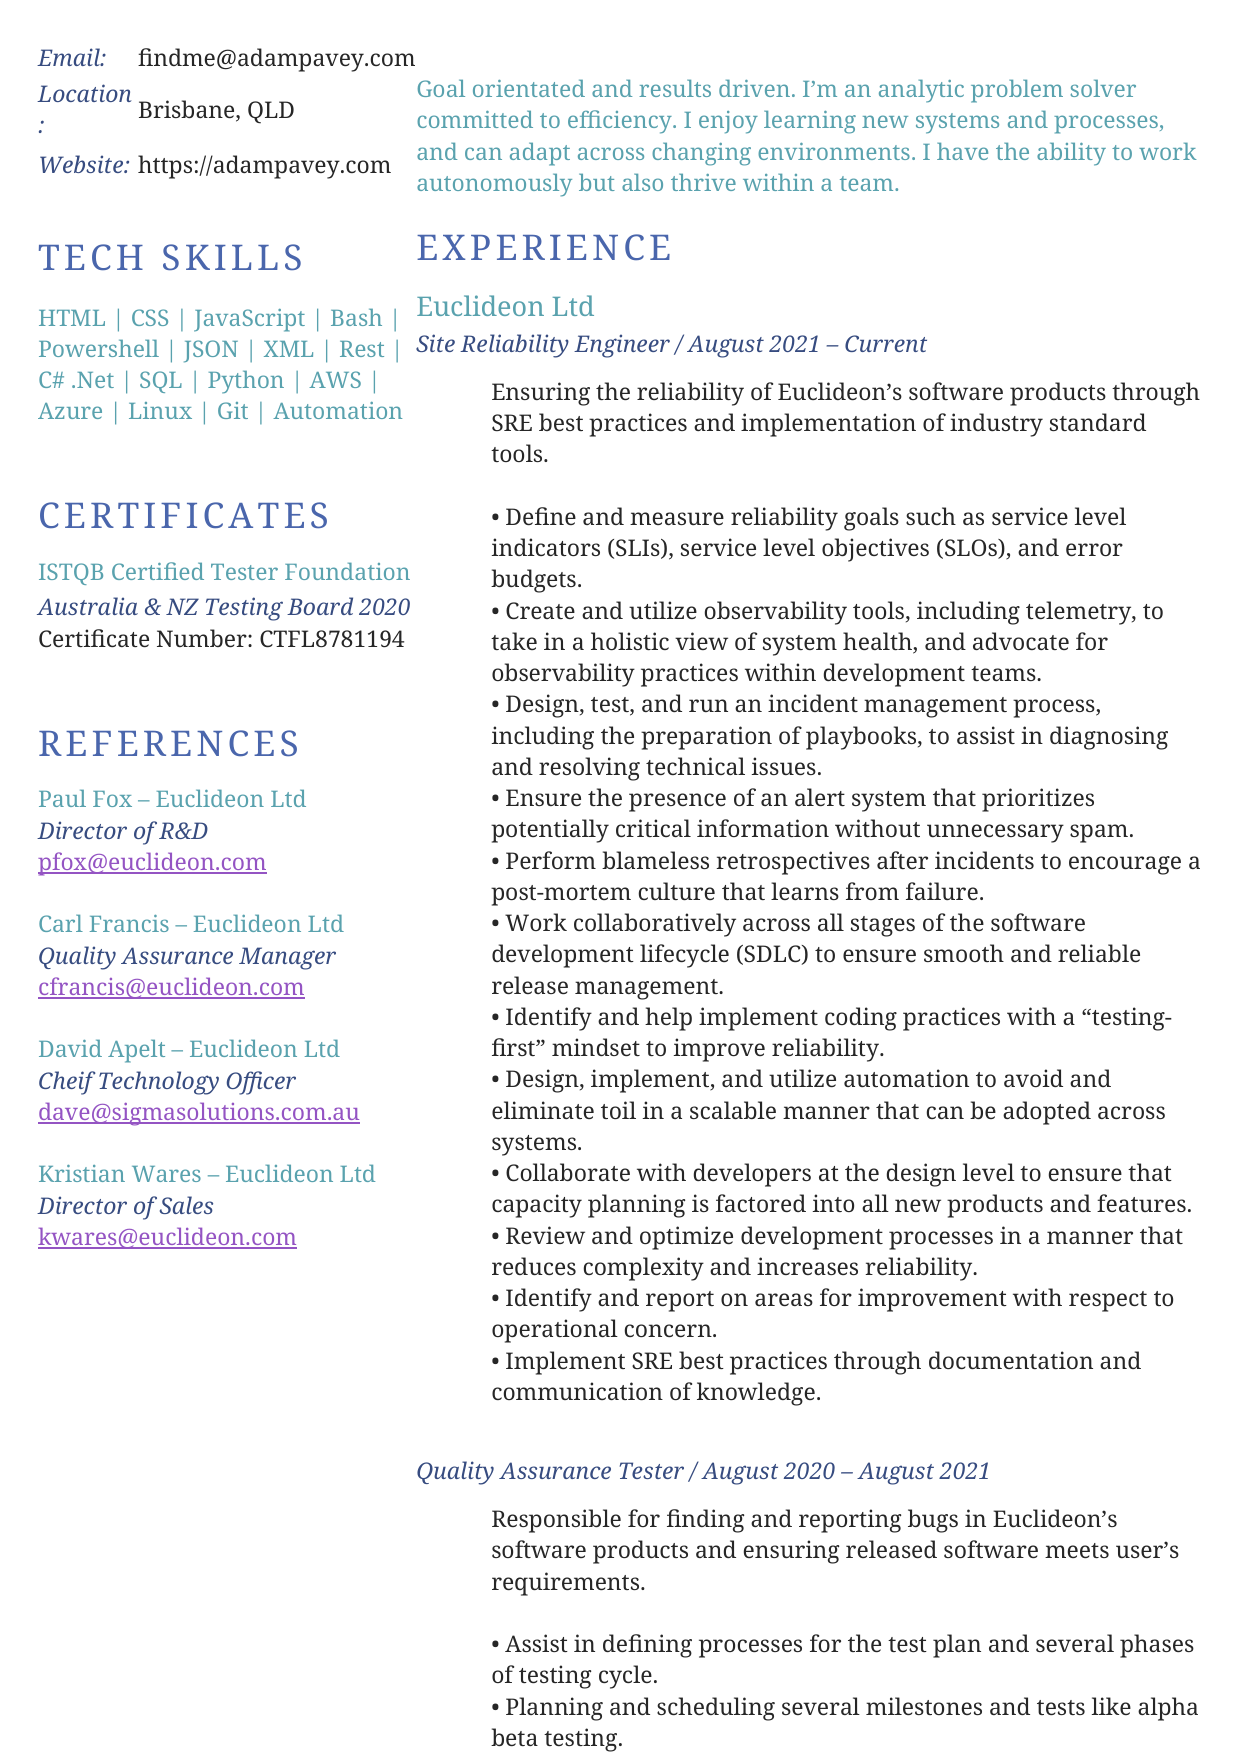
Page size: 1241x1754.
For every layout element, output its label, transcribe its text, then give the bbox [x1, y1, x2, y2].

table_cell Tech Skills HTML | CSS | JavaScript | Bash | Powershell | JSON | XML | Rest | C# .Net | SQL | Python | AWS | Azure | Linux | Git | Automation certificates ISTQB Certified Tester Foundation Australia & NZ Testing Board 2020 Certificate Number: CTFL8781194 References Paul Fox – Euclideon Ltd Director of R&D pfox@euclideon.com Carl Francis – Euclideon Ltd Quality Assurance Manager cfrancis@euclideon.com David Apelt – Euclideon Ltd Cheif Technology Officer dave@sigmasolutions.com.au Kristian Wares – Euclideon Ltd Director of Sales kwares@euclideon.com [38, 184, 416, 1753]
table_cell Location: [38, 74, 138, 144]
table_cell Website: [38, 145, 138, 184]
table_header Email: [38, 38, 138, 74]
table_cell https://adampavey.com [138, 145, 416, 184]
table_header Goal orientated and results driven. I’m an analytic problem solver committed to efficiency. I enjoy learning new systems and processes, and can adapt across changing environments. I have the ability to work autonomously but also thrive within a team. [416, 38, 1202, 222]
table_cell Experience Euclideon Ltd Site Reliability Engineer / August 2021 – Current Ensuring the reliability of Euclideon’s software products through SRE best practices and implementation of industry standard tools. • Define and measure reliability goals such as service level indicators (SLIs), service level objectives (SLOs), and error budgets. • Create and utilize observability tools, including telemetry, to take in a holistic view of system health, and advocate for observability practices within development teams. • Design, test, and run an incident management process, including the preparation of playbooks, to assist in diagnosing and resolving technical issues. • Ensure the presence of an alert system that prioritizes potentially critical information without unnecessary spam. • Perform blameless retrospectives after incidents to encourage a post-mortem culture that learns from failure. • Work collaboratively across all stages of the software development lifecycle (SDLC) to ensure smooth and reliable release management. • Identify and help implement coding practices with a “testing-first” mindset to improve reliability. • Design, implement, and utilize automation to avoid and eliminate toil in a scalable manner that can be adopted across systems. • Collaborate with developers at the design level to ensure that capacity planning is factored into all new products and features. • Review and optimize development processes in a manner that reduces complexity and increases reliability. • Identify and report on areas for improvement with respect to operational concern. • Implement SRE best practices through documentation and communication of knowledge. Quality Assurance Tester / August 2020 – August 2021 Responsible for finding and reporting bugs in Euclideon’s software products and ensuring released software meets user’s requirements. • Assist in defining processes for the test plan and several phases of testing cycle. • Planning and scheduling several milestones and tests like alpha beta testing. [416, 222, 1202, 1753]
table_cell Brisbane, QLD [138, 74, 416, 144]
table_header findme@adampavey.com [138, 38, 416, 74]
